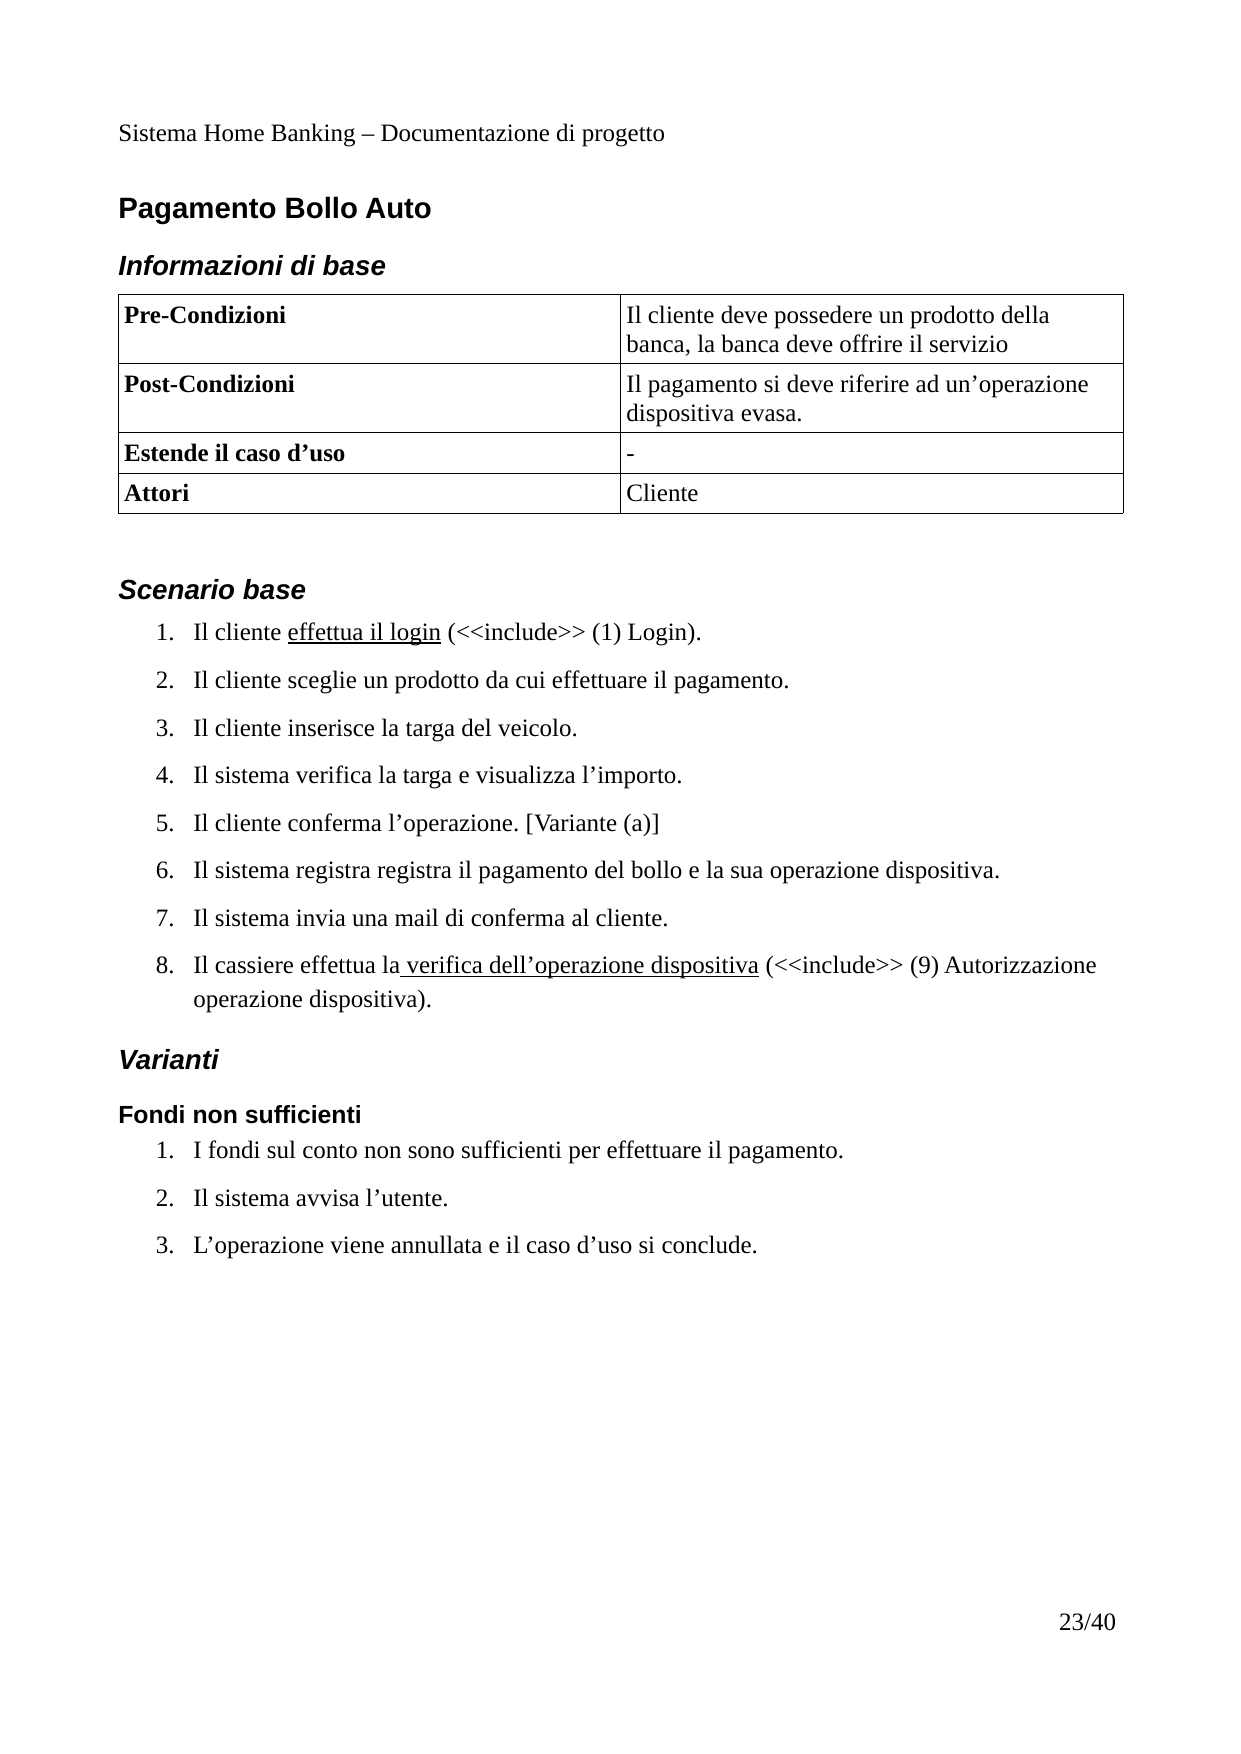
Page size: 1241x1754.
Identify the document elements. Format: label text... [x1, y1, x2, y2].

subtitle Fondi non sufficienti [118, 1101, 1123, 1129]
table_cell Il pagamento si deve riferire ad un’operazione dispositiva evasa. [621, 364, 1123, 432]
list Il cliente sceglie un prodotto da cui effettuare il pagamento. [156, 665, 1123, 694]
subtitle Pagamento Bollo Auto [118, 191, 1123, 225]
list L’operazione viene annullata e il caso d’uso si conclude. [156, 1231, 1123, 1259]
list Il sistema invia una mail di conferma al cliente. [156, 903, 1123, 932]
list Il sistema avvisa l’utente. [156, 1183, 1123, 1212]
table_cell - [621, 433, 1123, 472]
list Il cliente inserisce la targa del veicolo. [156, 713, 1123, 741]
list Il cliente conferma l’operazione. [Variante (a)] [156, 808, 1123, 837]
list Il cassiere effettua la verifica dell’operazione dispositiva (<<include>> (9) Autorizzazione operazione dispositiva). [156, 951, 1123, 1012]
table_header Il cliente deve possedere un prodotto della banca, la banca deve offrire il servizio [621, 295, 1123, 363]
table_header Pre-Condizioni [119, 295, 620, 363]
subtitle Scenario base [118, 573, 1123, 605]
table_cell Attori [119, 474, 620, 513]
table_cell Cliente [621, 474, 1123, 513]
list Il sistema verifica la targa e visualizza l’importo. [156, 760, 1123, 789]
list Il sistema registra registra il pagamento del bollo e la sua operazione dispositiva. [156, 855, 1123, 884]
subtitle Informazioni di base [118, 250, 1123, 282]
list Il cliente effettua il login (<<include>> (1) Login). [156, 617, 1123, 646]
list I fondi sul conto non sono sufficienti per effettuare il pagamento. [156, 1135, 1123, 1164]
subtitle Varianti [118, 1044, 1123, 1076]
table_cell Post-Condizioni [119, 364, 620, 432]
table_cell Estende il caso d’uso [119, 433, 620, 472]
